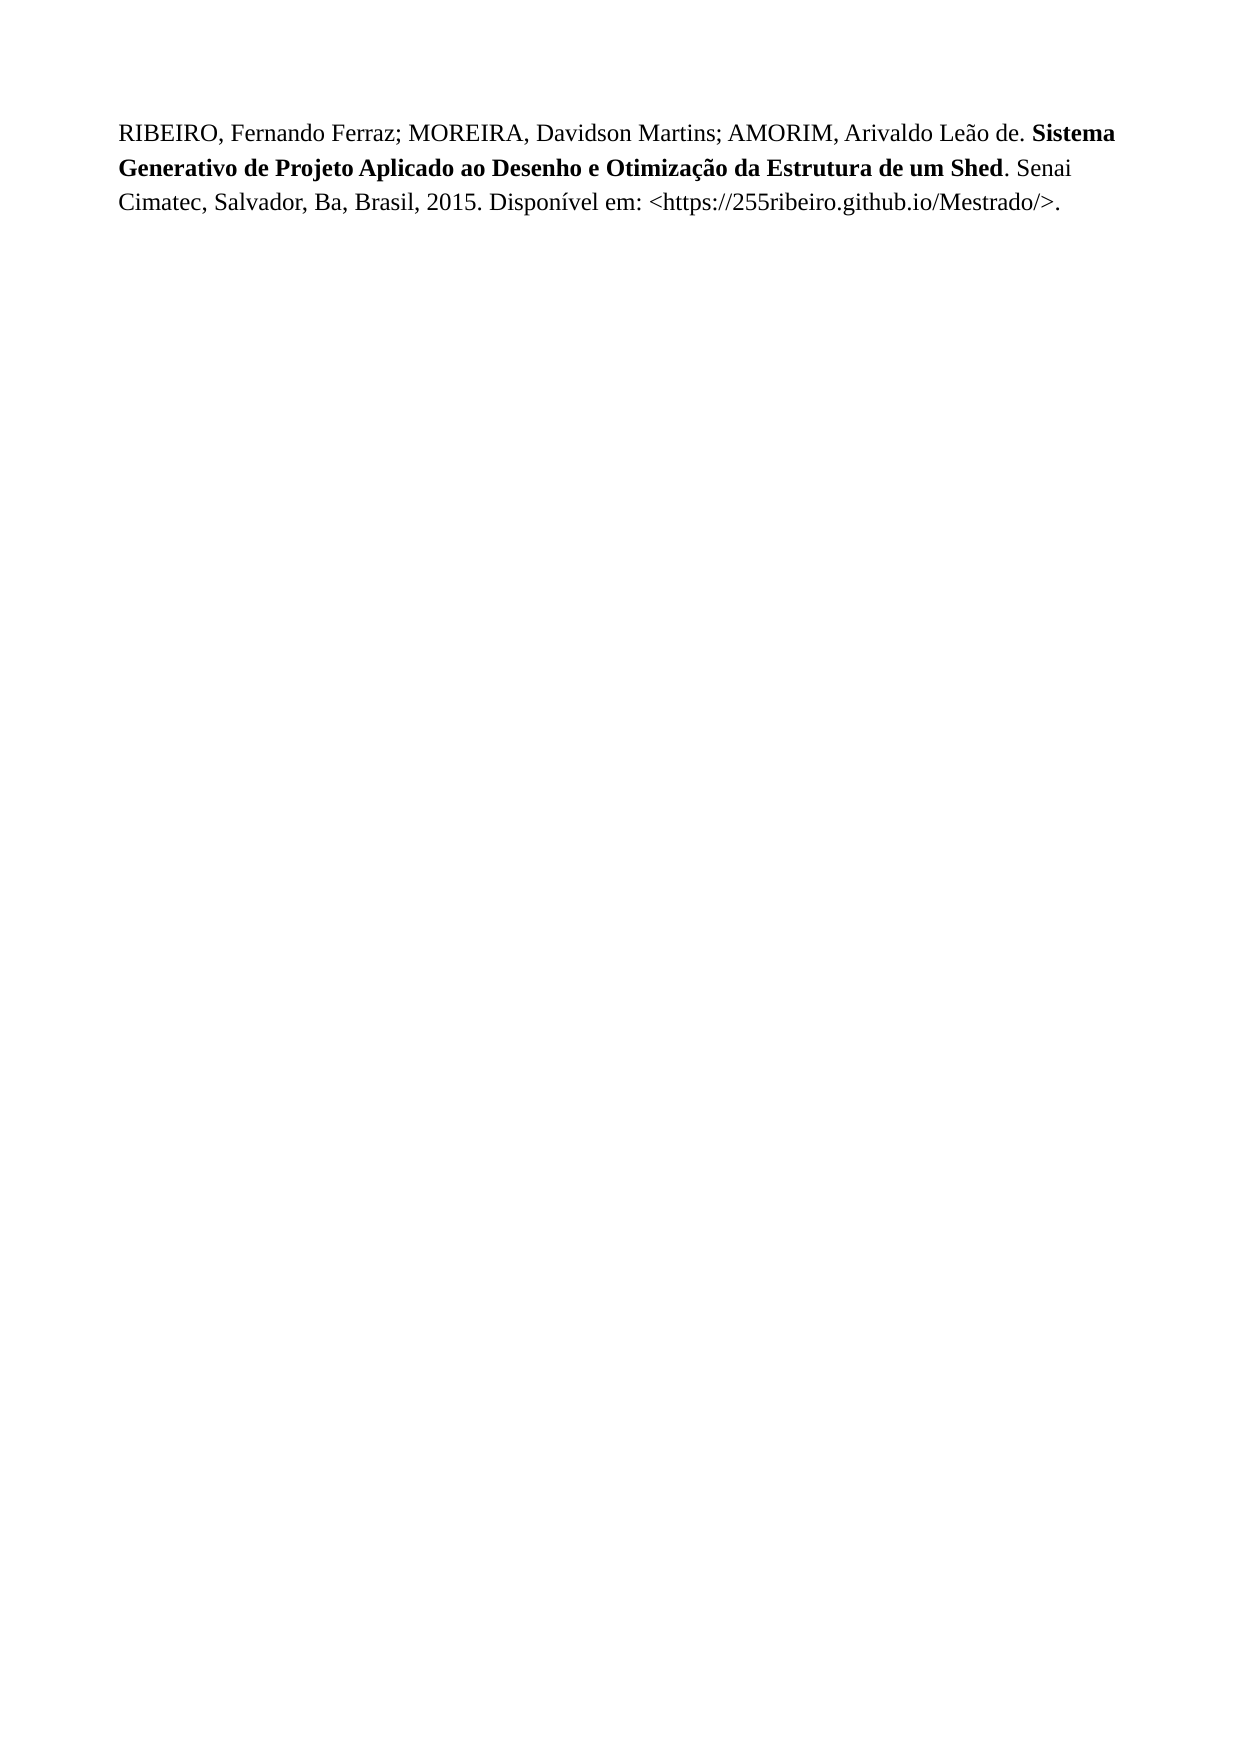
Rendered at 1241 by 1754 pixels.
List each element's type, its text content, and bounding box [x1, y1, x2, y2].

text RIBEIRO, Fernando Ferraz; MOREIRA, Davidson Martins; AMORIM, Arivaldo Leão de. Sistema Generativo de Projeto Aplicado ao Desenho e Otimização da Estrutura de um Shed. Senai Cimatec, Salvador, Ba, Brasil, 2015. Disponível em: <https://255ribeiro.github.io/Mestrado/>. [118, 118, 1122, 216]
